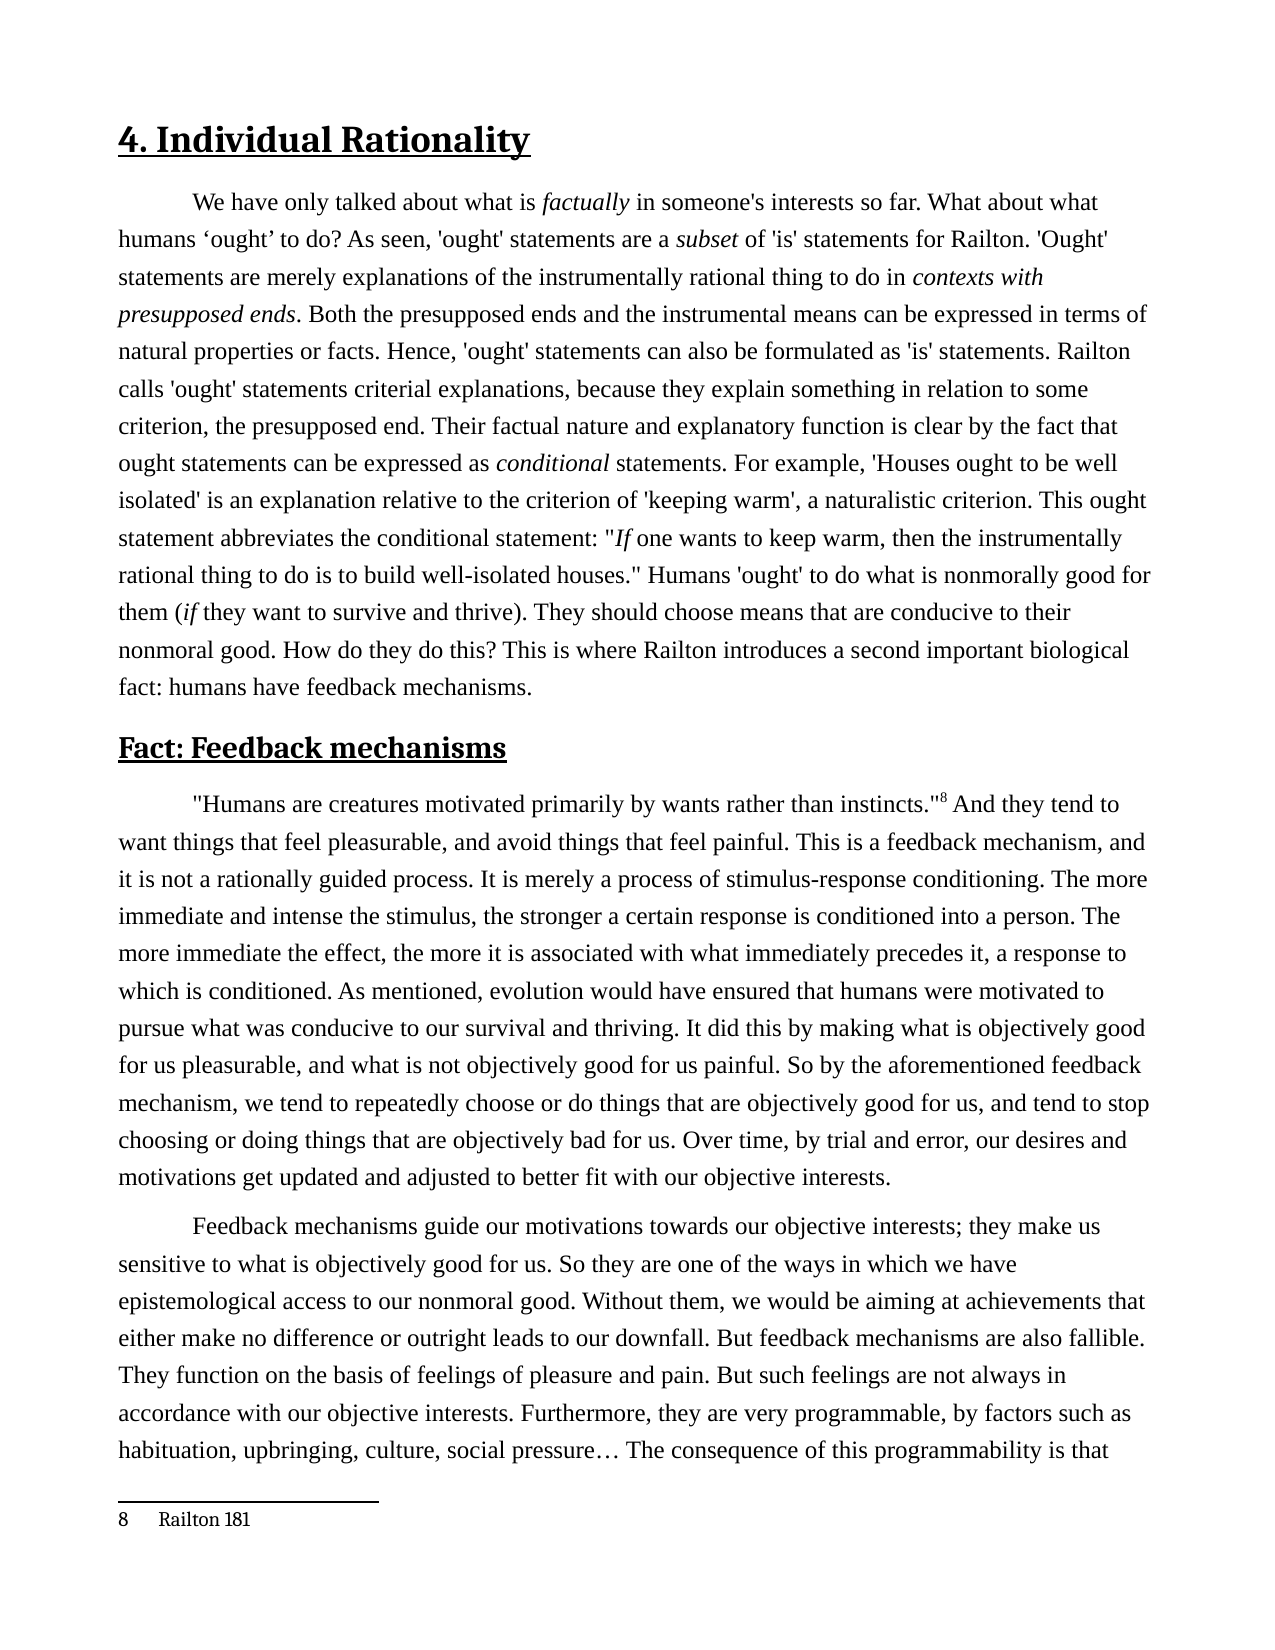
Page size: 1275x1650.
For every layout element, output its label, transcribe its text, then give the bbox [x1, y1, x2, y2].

text Railton 181 [118, 1508, 1157, 1532]
subtitle Fact: Feedback mechanisms [118, 730, 1157, 766]
text "Humans are creatures motivated primarily by wants rather than instincts." And they tend to want things that feel pleasurable, and avoid things that feel painful. This is a feedback mechanism, and it is not a rationally guided process. It is merely a process of stimulus-response conditioning. The more immediate and intense the stimulus, the stronger a certain response is conditioned into a person. The more immediate the effect, the more it is associated with what immediately precedes it, a response to which is conditioned. As mentioned, evolution would have ensured that humans were motivated to pursue what was conducive to our survival and thriving. It did this by making what is objectively good for us pleasurable, and what is not objectively good for us painful. So by the aforementioned feedback mechanism, we tend to repeatedly choose or do things that are objectively good for us, and tend to stop choosing or doing things that are objectively bad for us. Over time, by trial and error, our desires and motivations get updated and adjusted to better fit with our objective interests. [118, 789, 1157, 1191]
subtitle 4. Individual Rationality [118, 118, 1157, 162]
text We have only talked about what is factually in someone's interests so far. What about what humans ‘ought’ to do? As seen, 'ought' statements are a subset of 'is' statements for Railton. 'Ought' statements are merely explanations of the instrumentally rational thing to do in contexts with presupposed ends. Both the presupposed ends and the instrumental means can be expressed in terms of natural properties or facts. Hence, 'ought' statements can also be formulated as 'is' statements. Railton calls 'ought' statements criterial explanations, because they explain something in relation to some criterion, the presupposed end. Their factual nature and explanatory function is clear by the fact that ought statements can be expressed as conditional statements. For example, 'Houses ought to be well isolated' is an explanation relative to the criterion of 'keeping warm', a naturalistic criterion. This ought statement abbreviates the conditional statement: "If one wants to keep warm, then the instrumentally rational thing to do is to build well-isolated houses." Humans 'ought' to do what is nonmorally good for them (if they want to survive and thrive). They should choose means that are conducive to their nonmoral good. How do they do this? This is where Railton introduces a second important biological fact: humans have feedback mechanisms. [118, 187, 1157, 701]
text Feedback mechanisms guide our motivations towards our objective interests; they make us sensitive to what is objectively good for us. So they are one of the ways in which we have epistemological access to our nonmoral good. Without them, we would be aiming at achievements that either make no difference or outright leads to our downfall. But feedback mechanisms are also fallible. They function on the basis of feelings of pleasure and pain. But such feelings are not always in accordance with our objective interests. Furthermore, they are very programmable, by factors such as habituation, upbringing, culture, social pressure… The consequence of this programmability is that [118, 1211, 1157, 1464]
